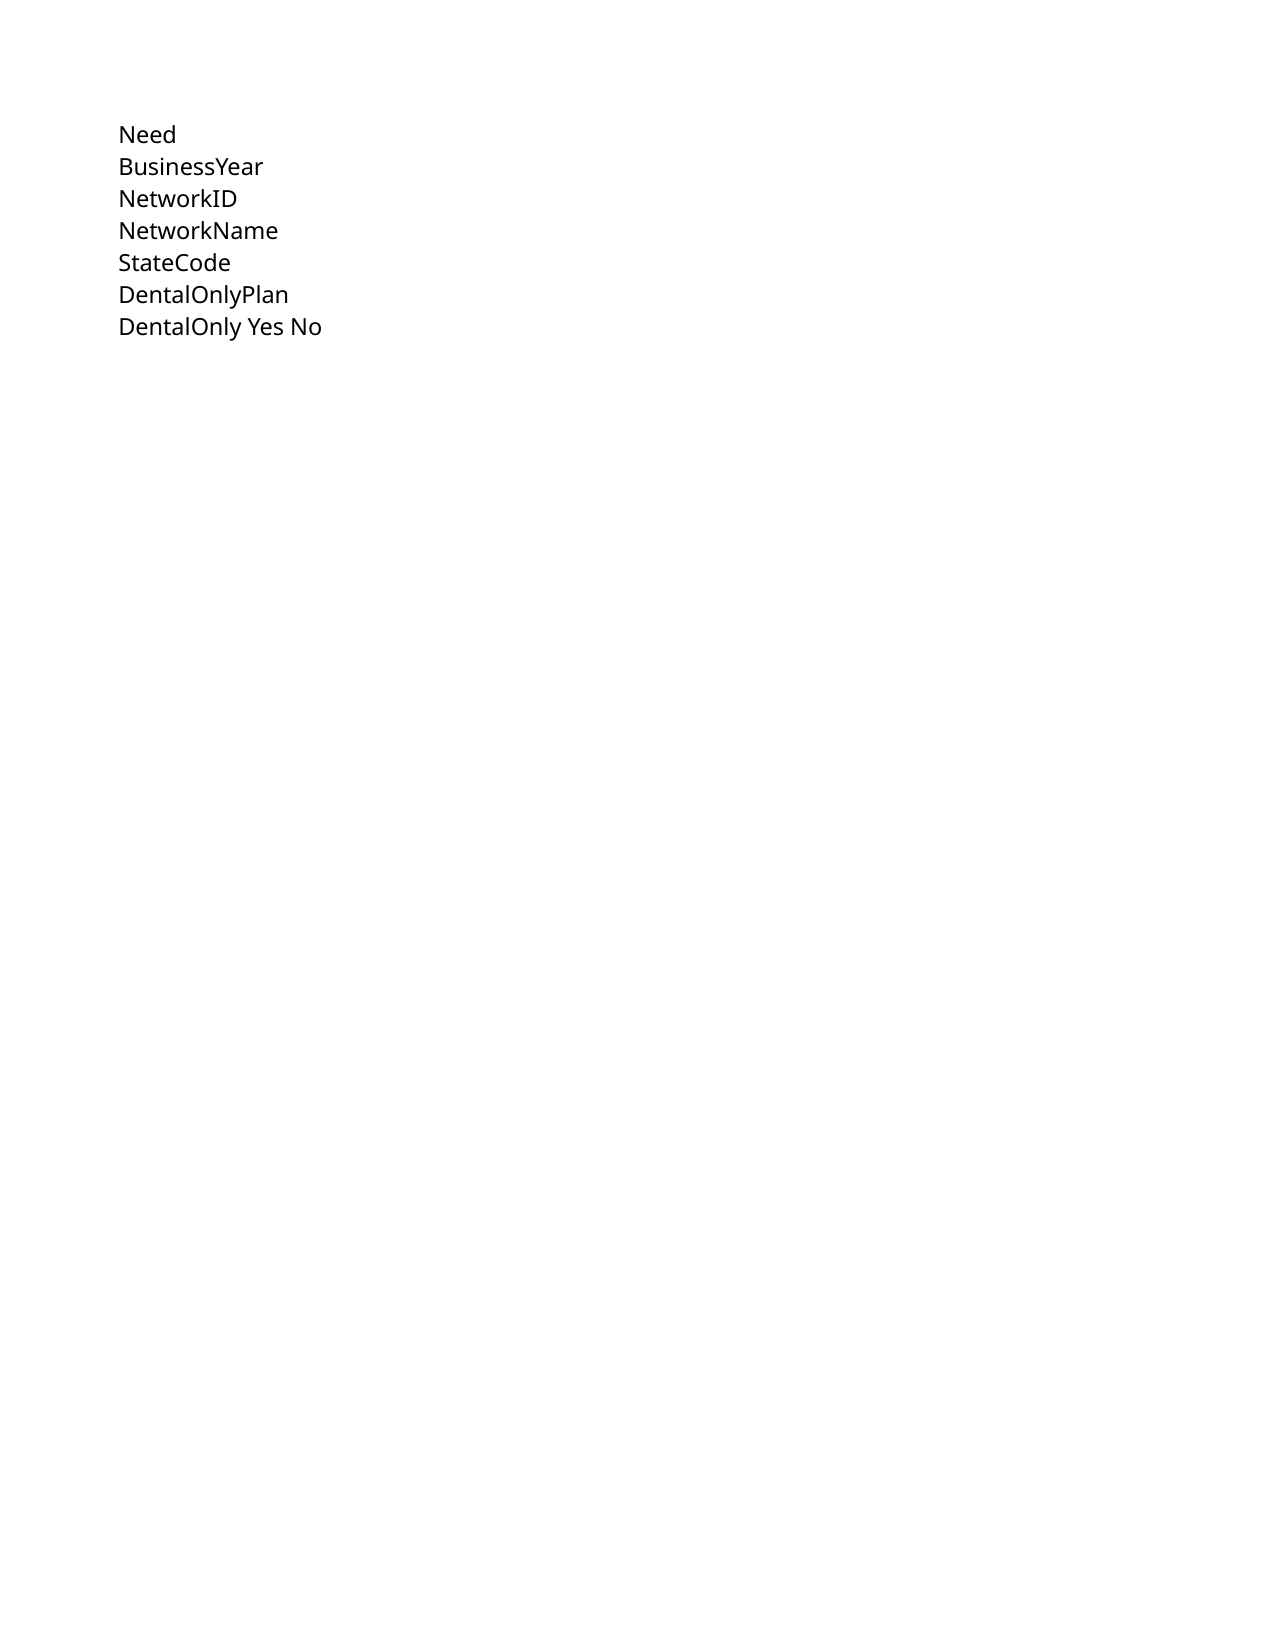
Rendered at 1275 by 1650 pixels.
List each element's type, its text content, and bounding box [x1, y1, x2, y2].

text NetworkName [118, 214, 1157, 246]
text DentalOnly Yes No [118, 310, 1157, 342]
text BusinessYear [118, 150, 1157, 182]
text Need [118, 118, 1157, 150]
text DentalOnlyPlan [118, 278, 1157, 310]
text NetworkID [118, 182, 1157, 214]
text StateCode [118, 246, 1157, 278]
